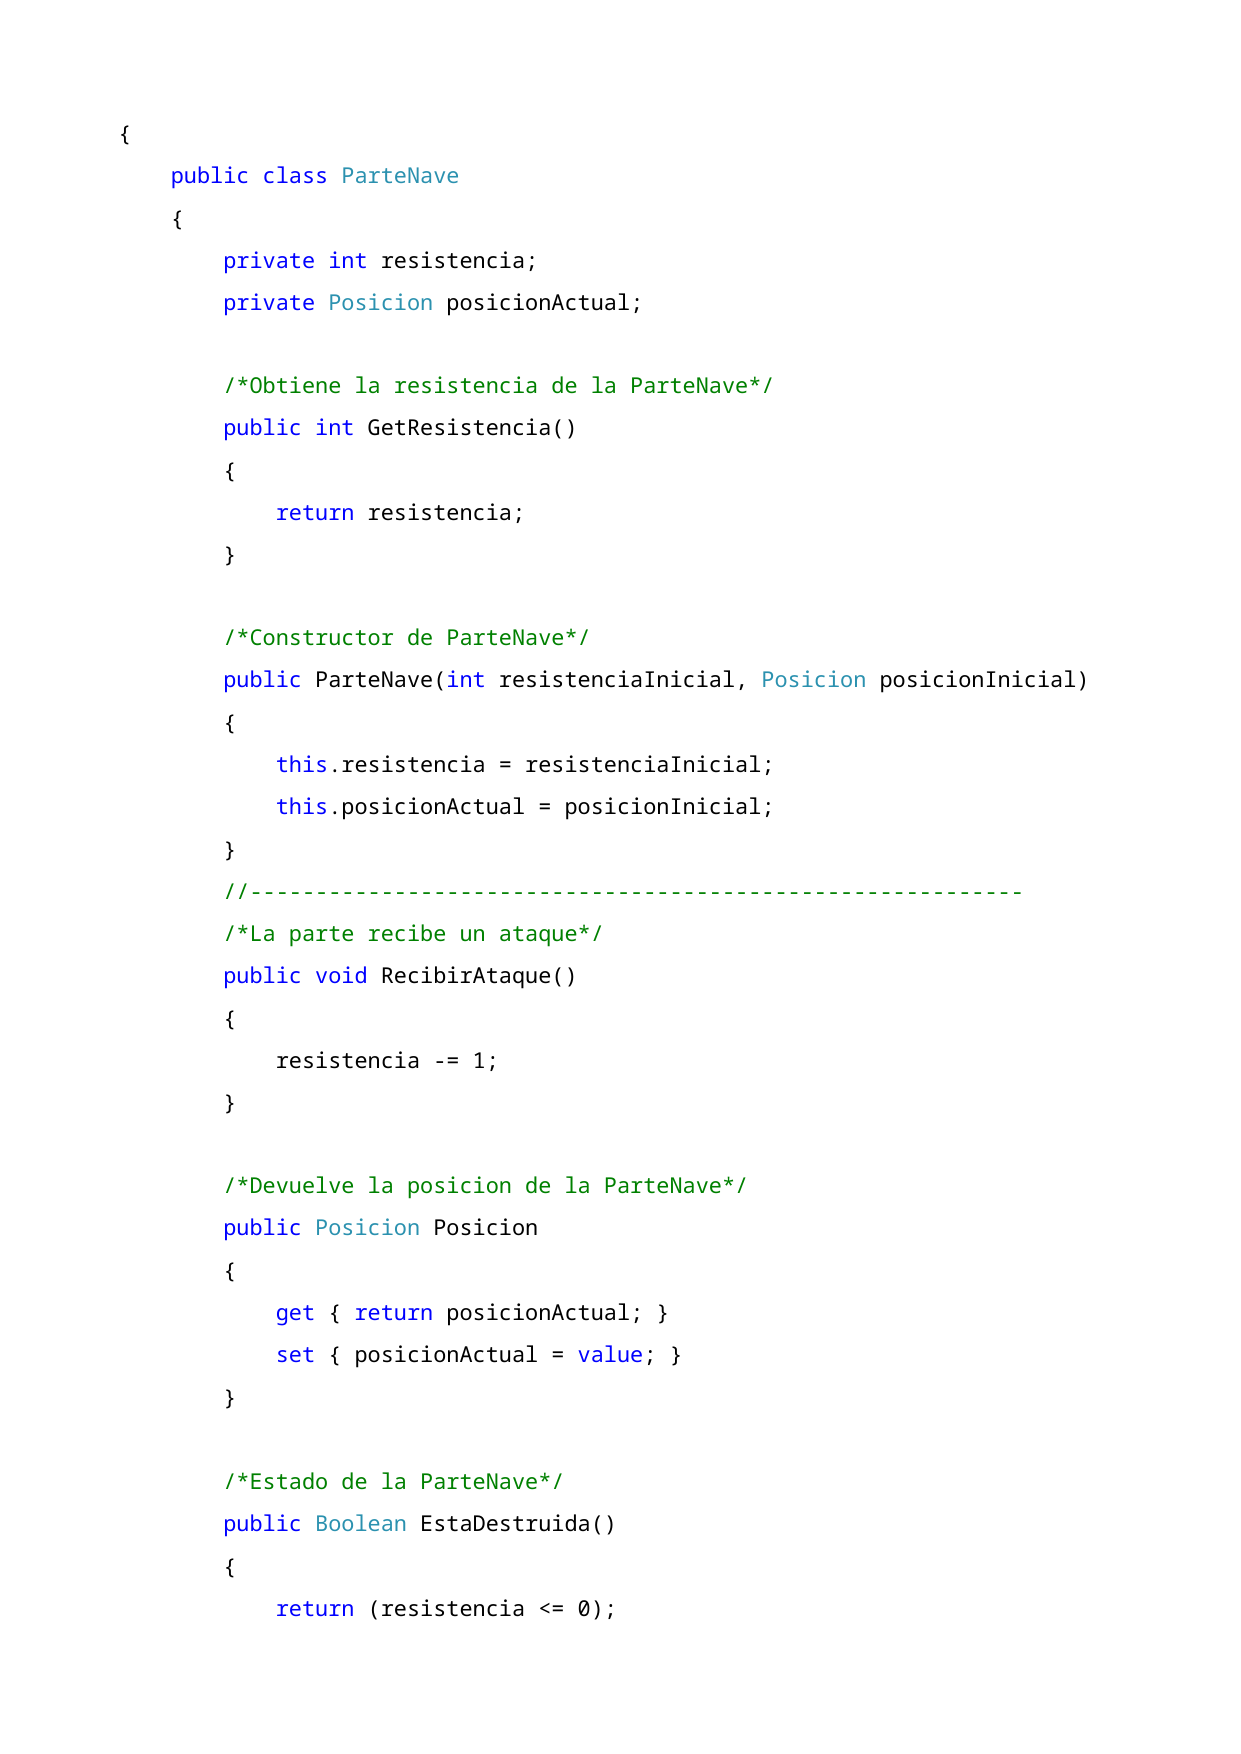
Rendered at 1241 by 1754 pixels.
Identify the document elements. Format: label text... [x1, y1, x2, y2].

text resistencia -= 1; [118, 1045, 1122, 1075]
text /*Devuelve la posicion de la ParteNave*/ [118, 1170, 1122, 1200]
text } [118, 1382, 1122, 1411]
text public int GetResistencia() [118, 412, 1122, 442]
text public void RecibirAtaque() [118, 960, 1122, 990]
text } [118, 539, 1122, 569]
text this.posicionActual = posicionInicial; [118, 791, 1122, 821]
text { [118, 1551, 1122, 1581]
text return resistencia; [118, 497, 1122, 527]
text { [118, 118, 1122, 148]
text { [118, 1003, 1122, 1032]
text get { return posicionActual; } [118, 1297, 1122, 1327]
text public ParteNave(int resistenciaInicial, Posicion posicionInicial) [118, 664, 1122, 694]
text public Boolean EstaDestruida() [118, 1508, 1122, 1538]
text /*Constructor de ParteNave*/ [118, 622, 1122, 652]
text /*La parte recibe un ataque*/ [118, 918, 1122, 948]
text private Posicion posicionActual; [118, 287, 1122, 317]
text public Posicion Posicion [118, 1212, 1122, 1242]
text } [118, 833, 1122, 863]
text set { posicionActual = value; } [118, 1339, 1122, 1369]
text //----------------------------------------------------------- [118, 876, 1122, 906]
text private int resistencia; [118, 245, 1122, 275]
text this.resistencia = resistenciaInicial; [118, 749, 1122, 779]
text { [118, 707, 1122, 736]
text return (resistencia <= 0); [118, 1593, 1122, 1623]
text public class ParteNave [118, 160, 1122, 190]
text { [118, 203, 1122, 232]
text { [118, 455, 1122, 484]
text { [118, 1255, 1122, 1284]
text /*Estado de la ParteNave*/ [118, 1466, 1122, 1496]
text /*Obtiene la resistencia de la ParteNave*/ [118, 370, 1122, 400]
text } [118, 1087, 1122, 1117]
